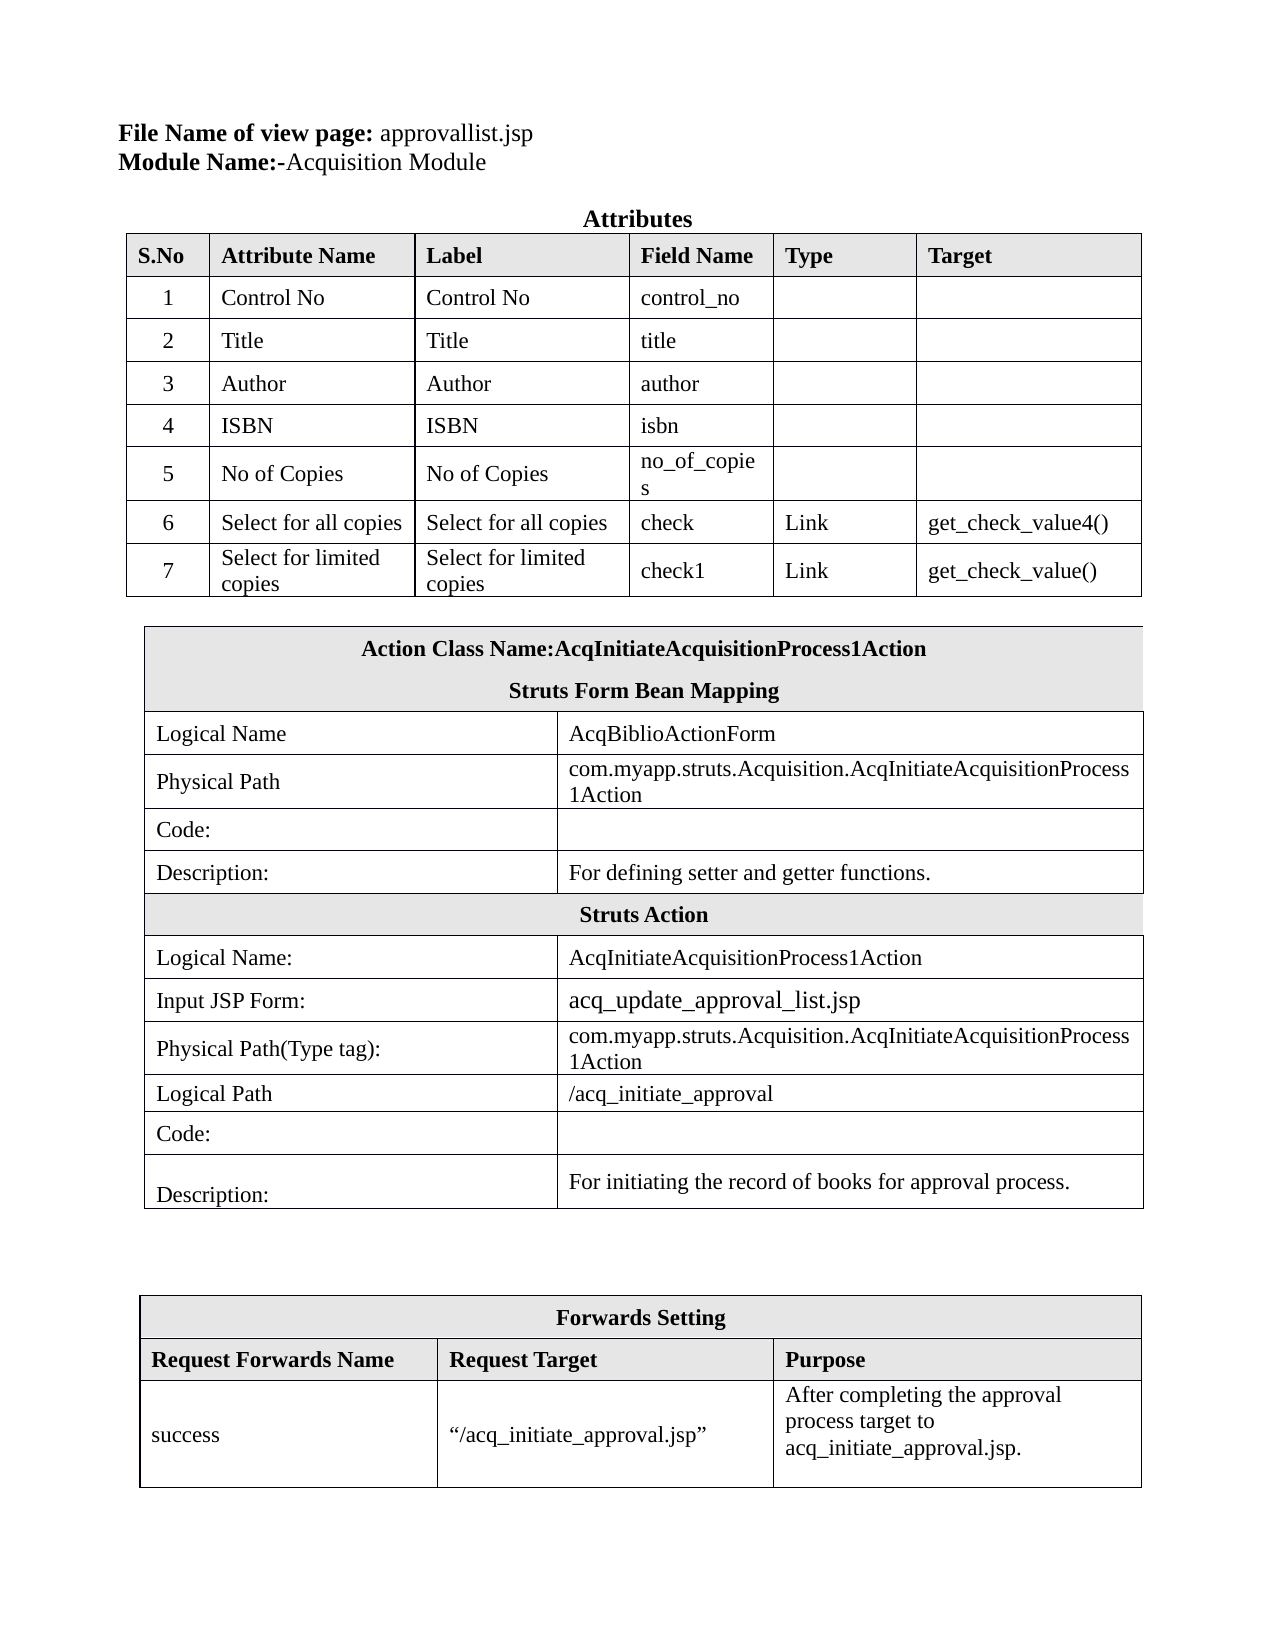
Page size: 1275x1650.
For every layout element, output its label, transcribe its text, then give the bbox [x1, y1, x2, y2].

table_cell Select for all copies [416, 501, 629, 542]
table_cell Physical Path(Type tag): [145, 1022, 557, 1074]
table_cell com.myapp.struts.Acquisition.AcqInitiateAcquisitionProcess1Action [558, 1022, 1143, 1074]
table_cell Author [416, 362, 629, 403]
text Attributes [118, 204, 1157, 233]
table_cell AcqBiblioActionForm [558, 712, 1143, 754]
table_cell 4 [127, 405, 209, 446]
table_cell Select for limited copies [210, 544, 414, 596]
table_cell Request Forwards Name [141, 1339, 437, 1380]
table_cell isbn [630, 405, 773, 446]
table_cell [774, 362, 916, 403]
table_cell Select for all copies [210, 501, 414, 542]
table_header Label [416, 234, 629, 276]
table_cell Control No [416, 277, 629, 318]
table_cell [917, 405, 1141, 446]
table_cell After completing the approval process target to acq_initiate_approval.jsp. [774, 1381, 1141, 1487]
table_header Attribute Name [210, 234, 414, 276]
table_cell Description: [145, 1155, 557, 1208]
table_cell [774, 447, 916, 500]
table_cell 7 [127, 544, 209, 596]
table_cell Link [774, 501, 916, 542]
table_cell com.myapp.struts.Acquisition.AcqInitiateAcquisitionProcess1Action [558, 755, 1143, 808]
table_cell get_check_value4() [917, 501, 1141, 542]
table_header Target [917, 234, 1141, 276]
table_header Forwards Setting [141, 1296, 1141, 1337]
table_cell Control No [210, 277, 414, 318]
table_cell 2 [127, 319, 209, 361]
table_cell Link [774, 544, 916, 596]
table_cell control_no [630, 277, 773, 318]
table_header Type [774, 234, 916, 276]
table_cell No of Copies [210, 447, 414, 500]
text File Name of view page: approvallist.jsp [118, 118, 1157, 147]
table_cell No of Copies [416, 447, 629, 500]
table_cell “/acq_initiate_approval.jsp” [438, 1381, 773, 1487]
table_cell [917, 362, 1141, 403]
table_cell author [630, 362, 773, 403]
table_cell Code: [145, 1112, 557, 1154]
table_cell 1 [127, 277, 209, 318]
text Module Name:-Acquisition Module [118, 147, 1157, 176]
table_cell ISBN [416, 405, 629, 446]
table_cell ISBN [210, 405, 414, 446]
table_cell 3 [127, 362, 209, 403]
table_header Field Name [630, 234, 773, 276]
table_header Action Class Name:AcqInitiateAcquisitionProcess1Action [145, 627, 1143, 669]
table_cell [558, 1112, 1143, 1154]
table_cell Struts Action [145, 894, 1143, 935]
table_cell Logical Path [145, 1075, 557, 1111]
table_cell Logical Name [145, 712, 557, 754]
table_cell Input JSP Form: [145, 979, 557, 1021]
table_cell Description: [145, 851, 557, 893]
table_cell title [630, 319, 773, 361]
table_cell [917, 319, 1141, 361]
table_cell check [630, 501, 773, 542]
table_cell Title [210, 319, 414, 361]
table_cell acq_update_approval_list.jsp [558, 979, 1143, 1021]
table_cell get_check_value() [917, 544, 1141, 596]
table_cell Select for limited copies [416, 544, 629, 596]
table_cell Purpose [774, 1339, 1141, 1380]
table_cell Author [210, 362, 414, 403]
table_cell AcqInitiateAcquisitionProcess1Action [558, 936, 1143, 978]
table_cell For defining setter and getter functions. [558, 851, 1143, 893]
table_cell no_of_copies [630, 447, 773, 500]
table_cell Title [416, 319, 629, 361]
table_cell For initiating the record of books for approval process. [558, 1155, 1143, 1208]
table_cell [558, 809, 1143, 850]
table_cell Logical Name: [145, 936, 557, 978]
table_cell [774, 277, 916, 318]
table_cell 6 [127, 501, 209, 542]
table_cell Physical Path [145, 755, 557, 808]
table_cell /acq_initiate_approval [558, 1075, 1143, 1111]
table_header S.No [127, 234, 209, 276]
table_cell [917, 277, 1141, 318]
table_cell success [141, 1381, 437, 1487]
table_cell [774, 319, 916, 361]
table_cell check1 [630, 544, 773, 596]
table_cell 5 [127, 447, 209, 500]
table_cell [774, 405, 916, 446]
table_cell Code: [145, 809, 557, 850]
table_cell Struts Form Bean Mapping [145, 669, 1143, 711]
table_cell [917, 447, 1141, 500]
table_cell Request Target [438, 1339, 773, 1380]
